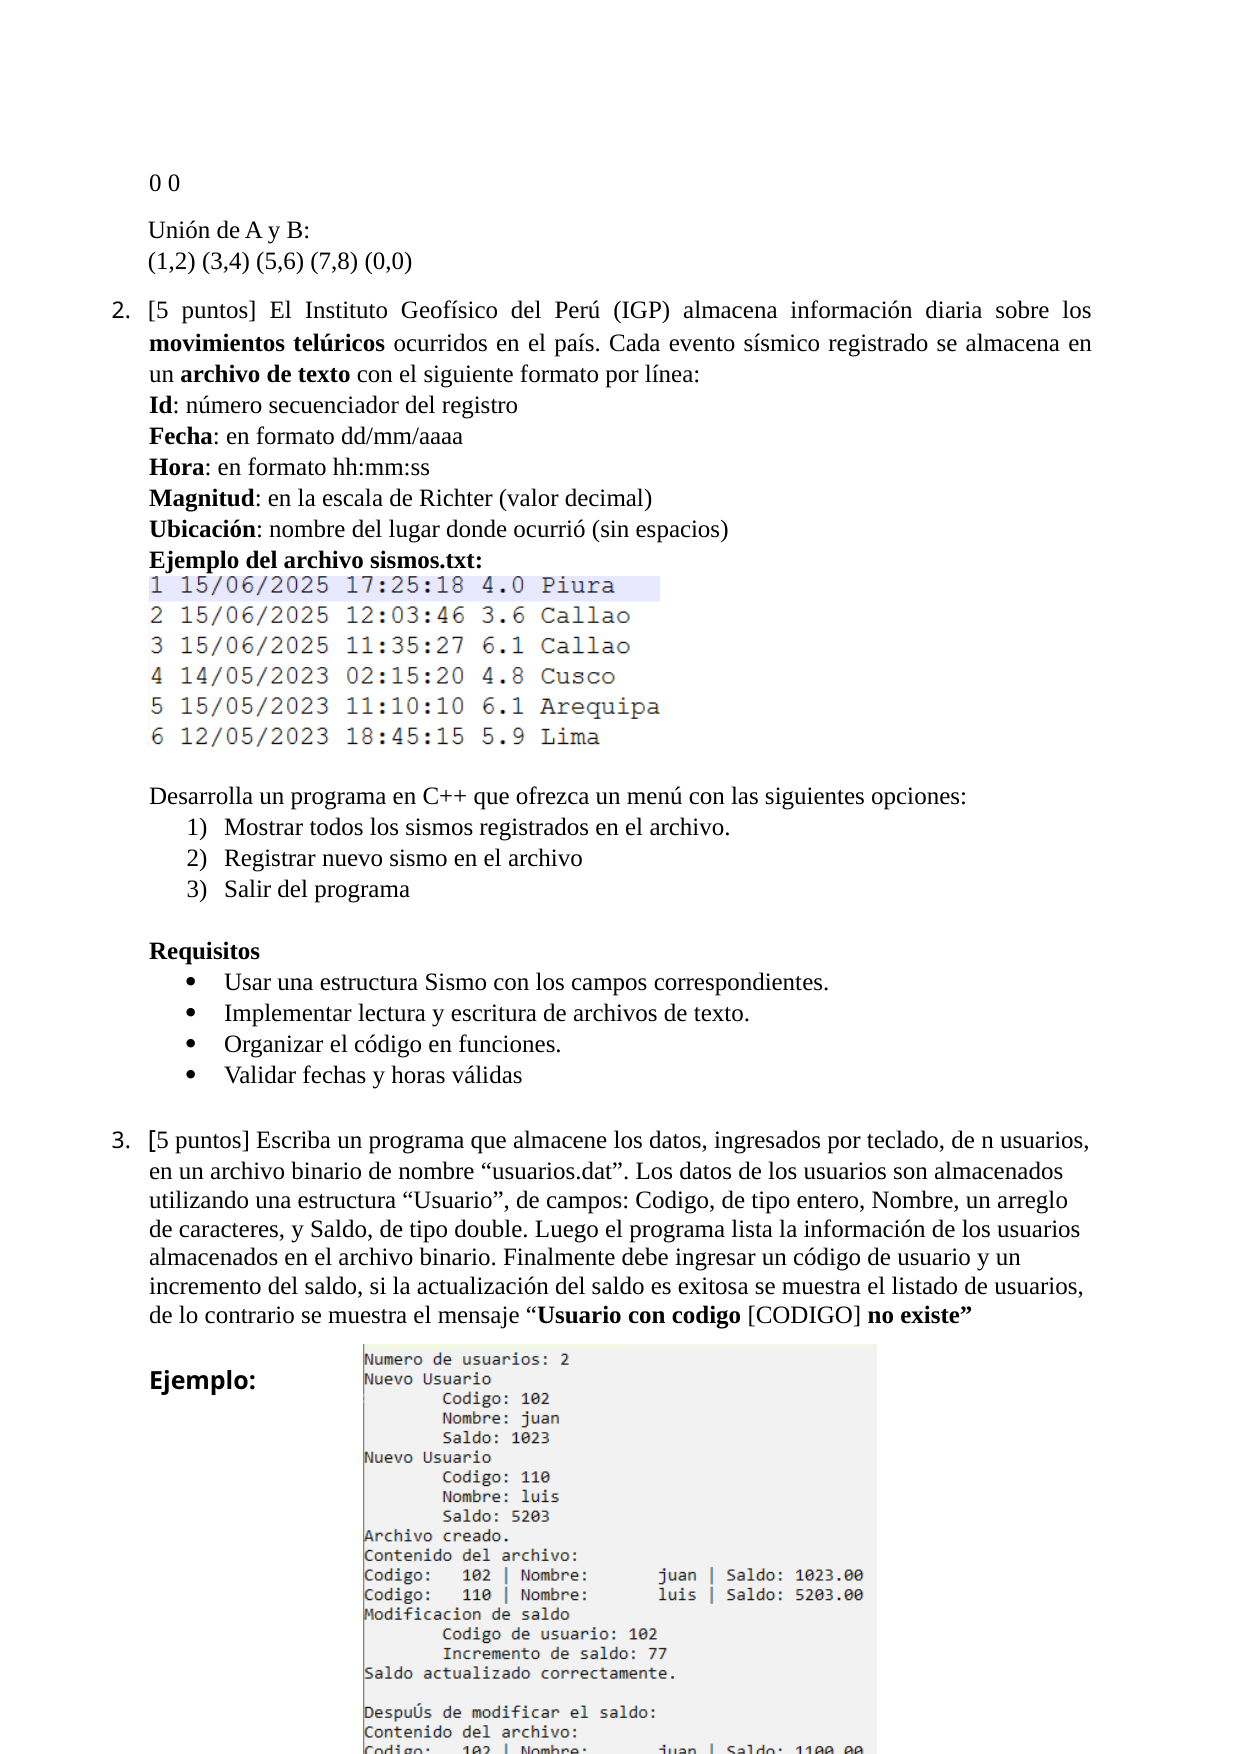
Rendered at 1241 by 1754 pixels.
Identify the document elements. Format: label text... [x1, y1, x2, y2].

list 0 0 [149, 168, 620, 196]
list Ejemplo: [149, 1363, 363, 1397]
list Id: número secuenciador del registro [149, 390, 1092, 418]
list Ubicación: nombre del lugar donde ocurrió (sin espacios) [149, 514, 1092, 543]
list Magnitud: en la escala de Richter (valor decimal) [149, 483, 1092, 512]
picture [148, 576, 661, 748]
list Hora: en formato hh:mm:ss [149, 452, 1092, 481]
list Requisitos [149, 936, 1092, 965]
list Usar una estructura Sismo con los campos correspondientes. [186, 967, 1092, 996]
list Registrar nuevo sismo en el archivo [186, 843, 1092, 872]
list [5 puntos] Escriba un programa que almacene los datos, ingresados por teclado, de n usuarios, en un archivo binario de nombre “usuarios.dat”. Los datos de los usuarios son almacenados utilizando una estructura “Usuario”, de campos: Codigo, de tipo entero, Nombre, un arreglo de caracteres, y Saldo, de tipo double. Luego el programa lista la información de los usuarios almacenados en el archivo binario. Finalmente debe ingresar un código de usuario y un incremento del saldo, si la actualización del saldo es exitosa se muestra el listado de usuarios, de lo contrario se muestra el mensaje “Usuario con codigo [CODIGO] no existe” [111, 1122, 1092, 1329]
list Organizar el código en funciones. [186, 1029, 1092, 1058]
list Desarrolla un programa en C++ que ofrezca un menú con las siguientes opciones: [149, 781, 1092, 809]
list Ejemplo del archivo sismos.txt: [149, 545, 1092, 574]
list Fecha: en formato dd/mm/aaaa [149, 421, 1092, 449]
list Implementar lectura y escritura de archivos de texto. [186, 998, 1092, 1027]
picture [363, 1344, 877, 1754]
list [5 puntos] El Instituto Geofísico del Perú (IGP) almacena información diaria sobre los movimientos telúricos ocurridos en el país. Cada evento sísmico registrado se almacena en un archivo de texto con el siguiente formato por línea: [111, 294, 1092, 387]
list Salir del programa [186, 874, 1092, 903]
list Validar fechas y horas válidas [186, 1060, 1092, 1089]
text Unión de A y B: (1,2) (3,4) (5,6) (7,8) (0,0) [148, 215, 1166, 275]
list Mostrar todos los sismos registrados en el archivo. [186, 812, 1092, 841]
list [877, 1363, 1092, 1397]
